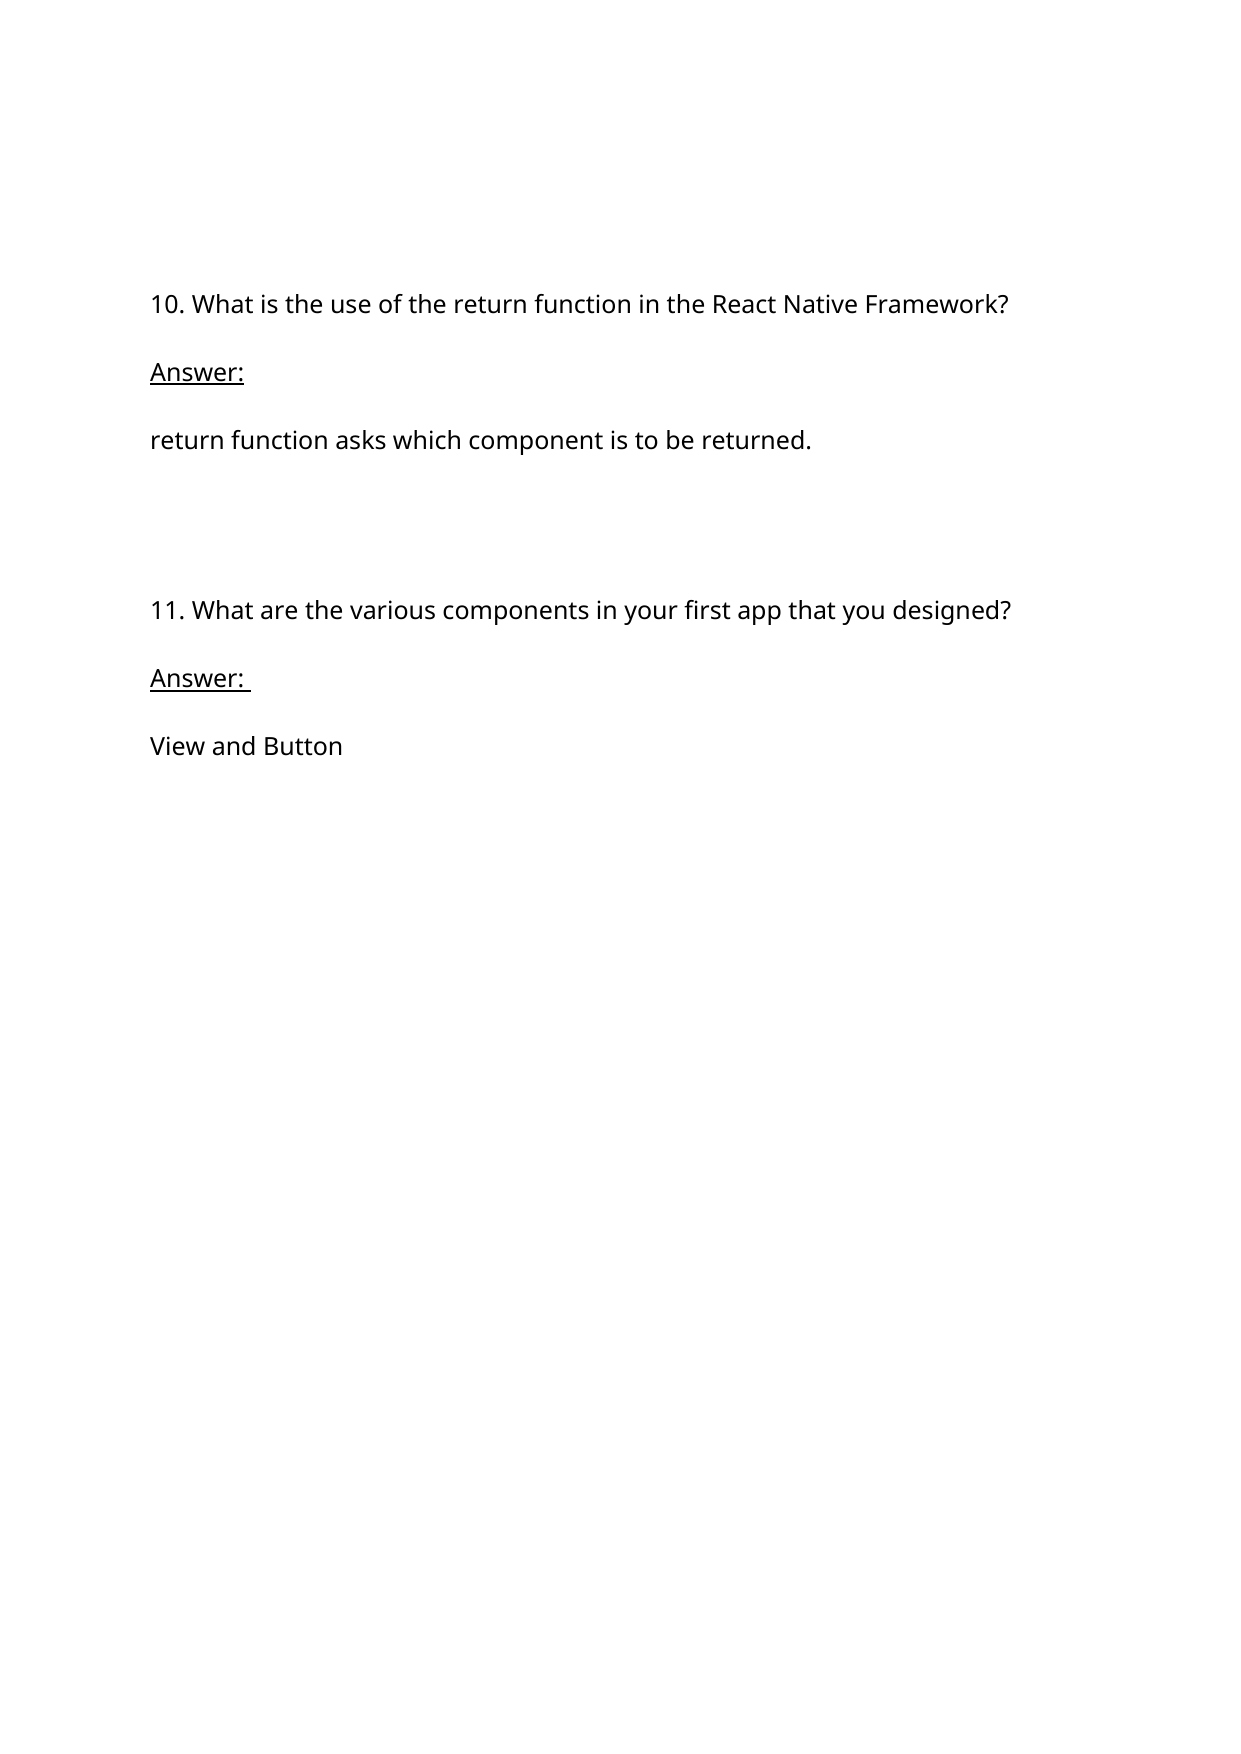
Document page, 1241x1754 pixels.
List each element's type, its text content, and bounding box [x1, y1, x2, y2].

text View and Button [150, 729, 1090, 763]
text Answer: [150, 354, 1090, 388]
text return function asks which component is to be returned. [150, 422, 1090, 457]
text 10. What is the use of the return function in the React Native Framework? [150, 286, 1090, 320]
text 11. What are the various components in your first app that you designed? [150, 593, 1090, 627]
text Answer: [150, 661, 1090, 695]
